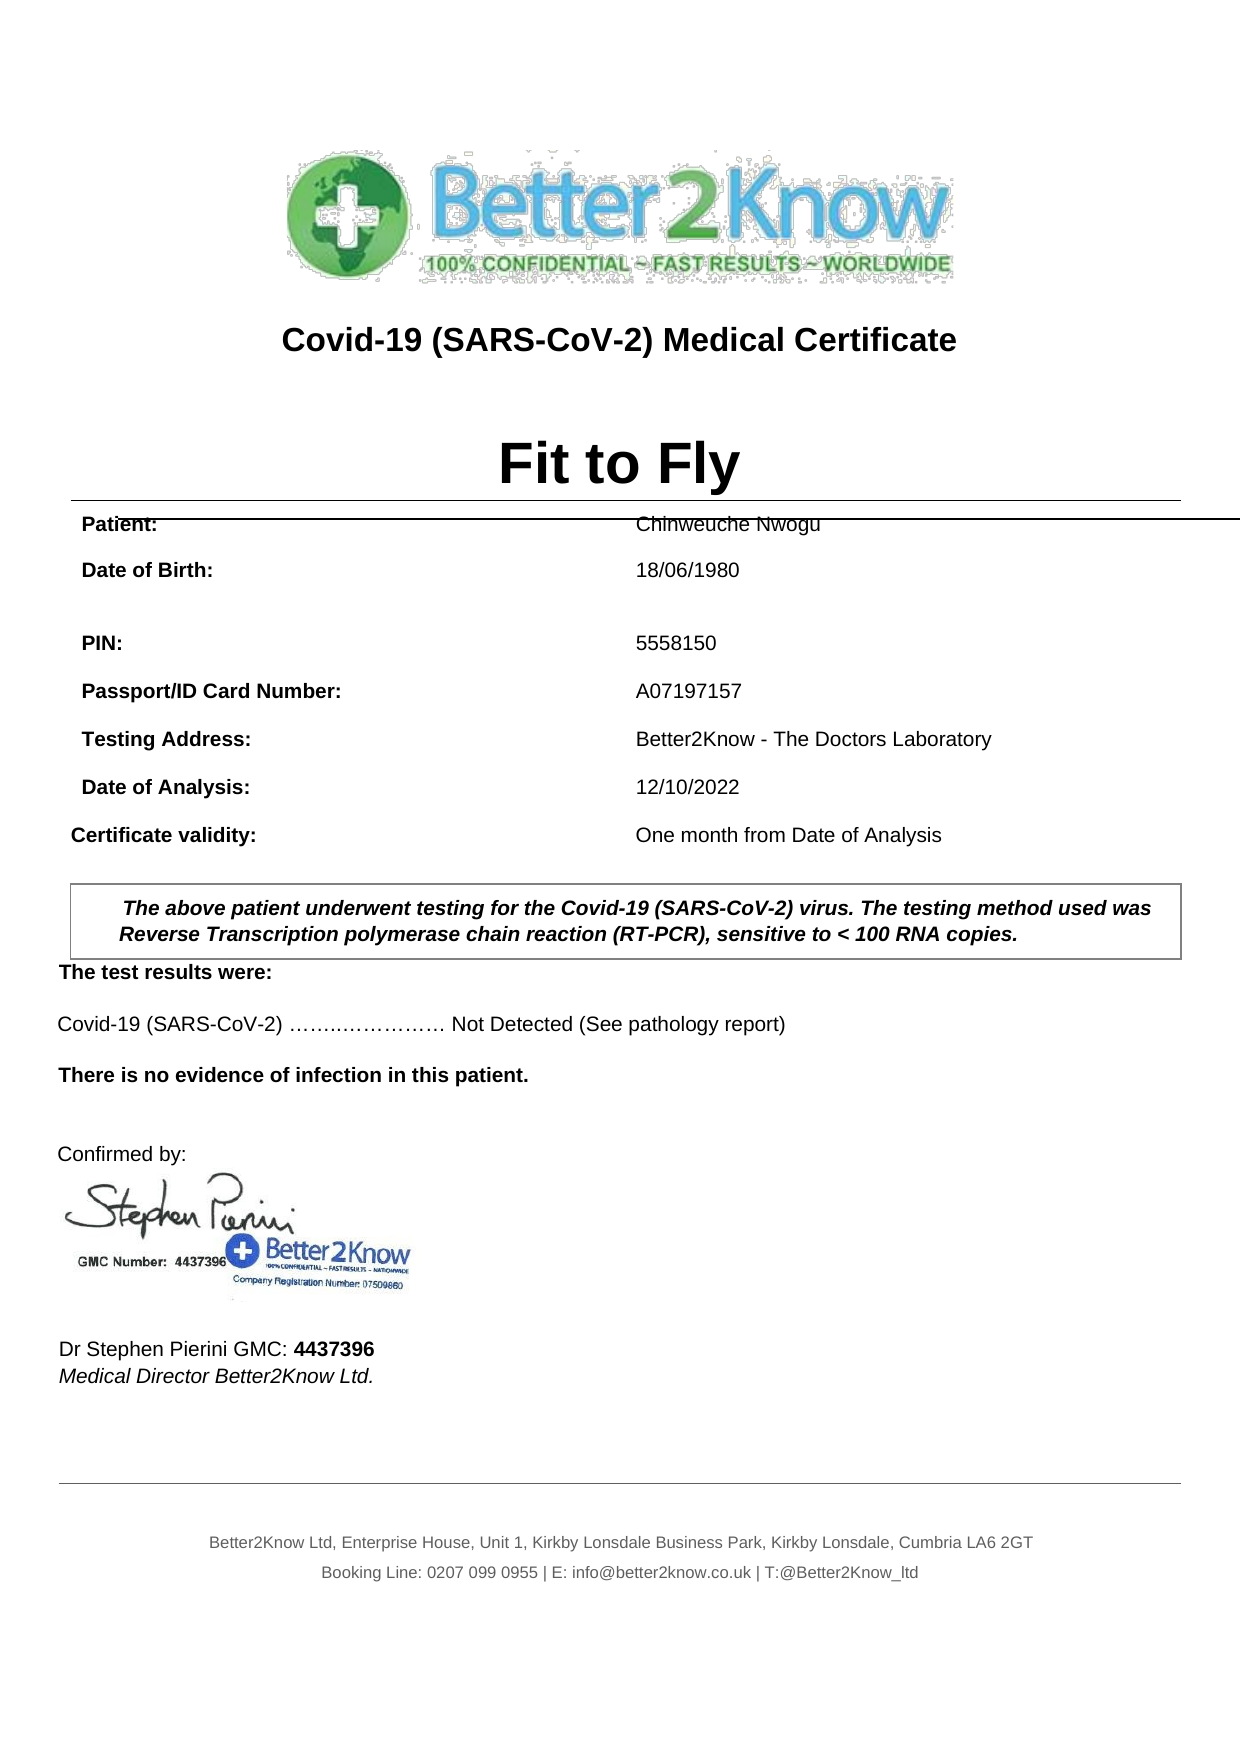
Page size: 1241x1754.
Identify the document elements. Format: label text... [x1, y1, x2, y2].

table_cell Certificate validity: One month from Date of Analysis [71, 812, 1181, 883]
table_header Patient: Date of Birth: [71, 501, 636, 619]
text Better2Know Ltd, Enterprise House, Unit 1, Kirkby Lonsdale Business Park, Kirkby Lonsdale, Cumbria LA6 2GT [58, 1533, 1033, 1552]
table_cell The above patient underwent testing for the Covid-19 (SARS-CoV-2) virus. The testing method used was Reverse Transcription polymerase chain reaction (RT-PCR), sensitive to < 100 RNA copies. [71, 885, 1180, 958]
table_header [636, 501, 1181, 518]
table_cell PIN: [71, 620, 636, 668]
text Dr Stephen Pierini GMC: 4437396 Medical Director Better2Know Ltd. [58, 1337, 446, 1387]
text Fit to Fly [208, 429, 1032, 496]
text Confirmed by: [57, 1142, 844, 1166]
table_cell 5558150 [636, 620, 1181, 668]
table_cell Better2Know - The Doctors Laboratory [636, 716, 1181, 764]
table_cell A07197157 [636, 668, 1181, 716]
text The test results were: [58, 960, 1032, 984]
text Covid-19 (SARS-CoV-2) Medical Certificate [281, 320, 1032, 358]
table_header Chinweuche Nwogu 18/06/1980 [636, 520, 1181, 619]
table_cell 12/10/2022 [636, 764, 1181, 812]
table_cell Passport/ID Card Number: [71, 668, 636, 716]
table_cell Date of Analysis: [71, 764, 636, 812]
text Covid-19 (SARS-CoV-2) ……..…………… Not Detected (See pathology report) There is no evidence of infection in this patient. [57, 1012, 844, 1087]
table_cell Testing Address: [71, 716, 636, 764]
text Booking Line: 0207 099 0955 | E: info@better2know.co.uk | T:@Better2Know_ltd [321, 1562, 1032, 1582]
